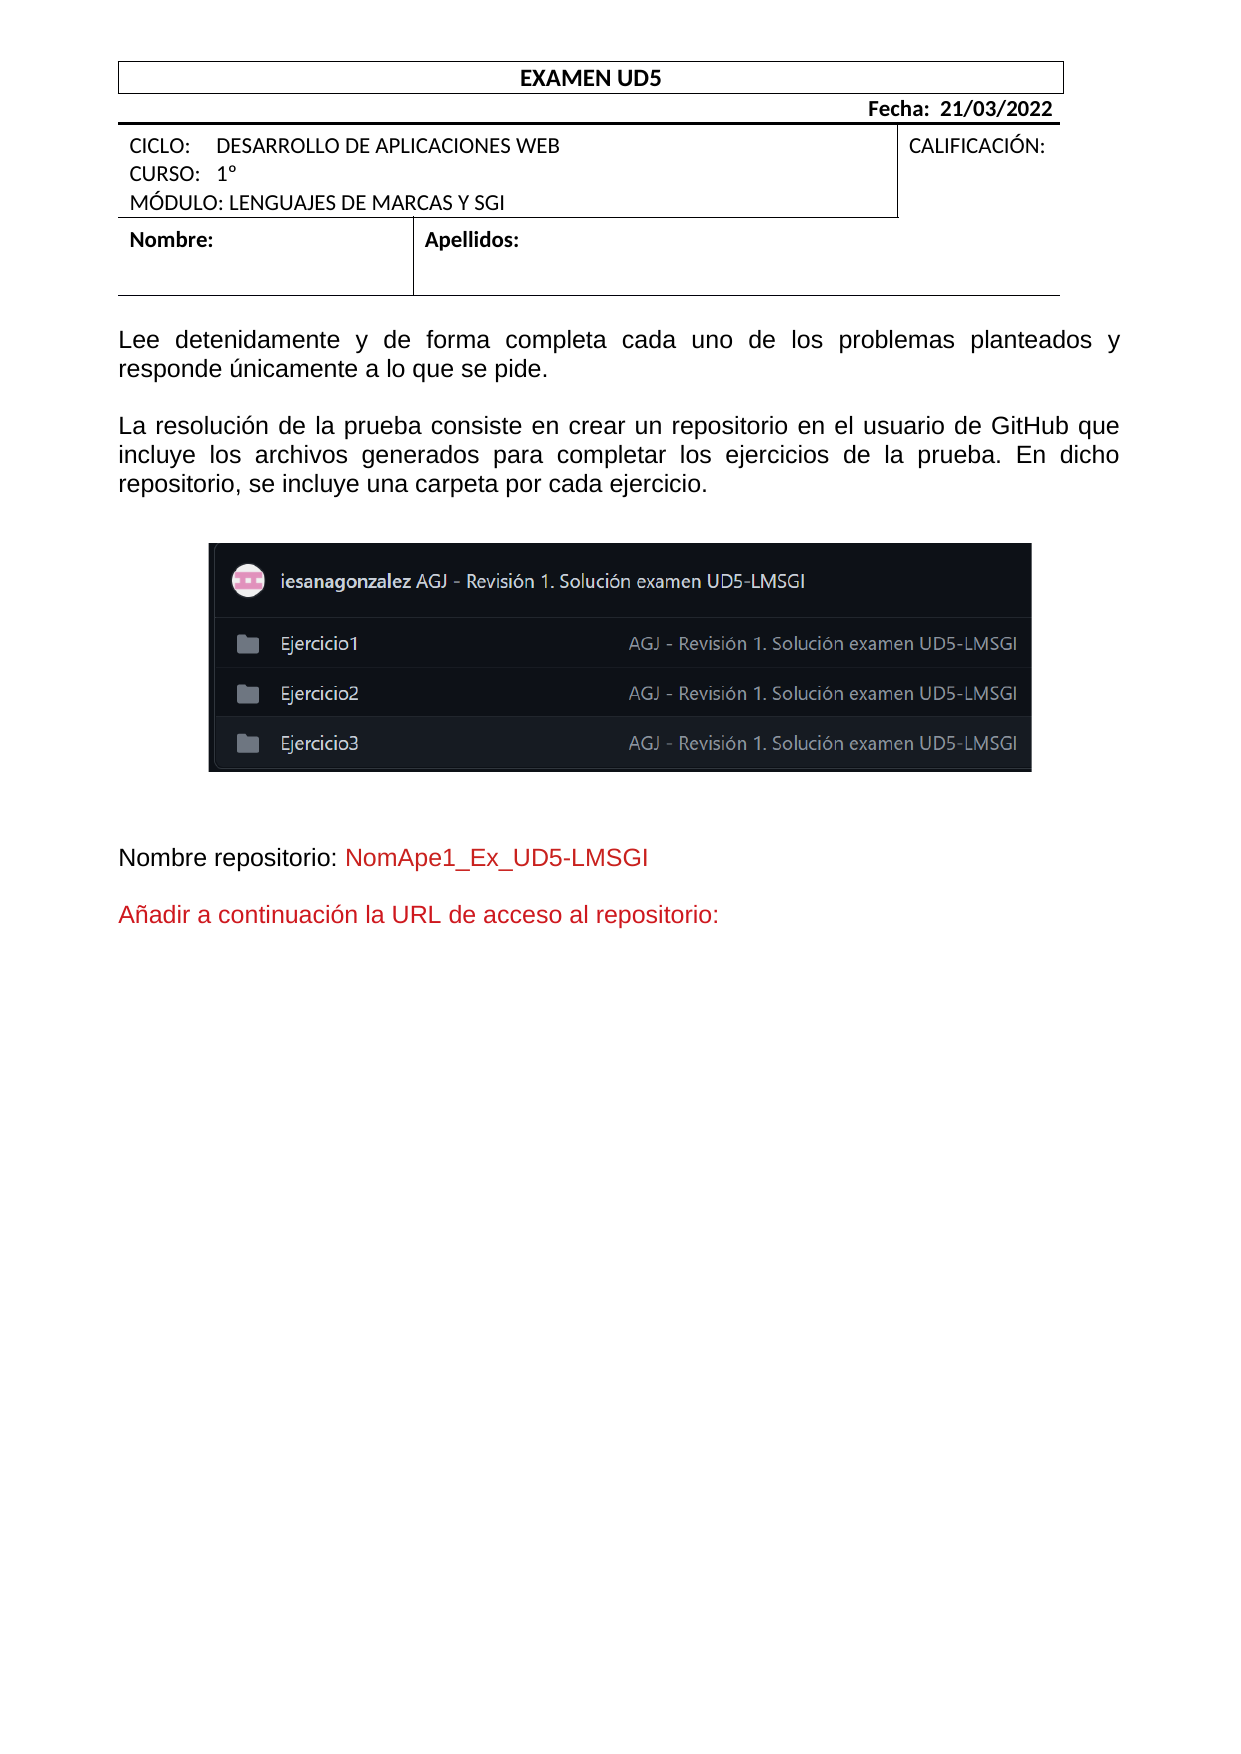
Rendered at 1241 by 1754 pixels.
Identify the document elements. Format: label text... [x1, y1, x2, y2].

text La resolución de la prueba consiste en crear un repositorio en el usuario de GitHub que incluye los archivos generados para completar los ejercicios de la prueba. En dicho repositorio, se incluye una carpeta por cada ejercicio. [118, 411, 1122, 498]
table_cell Apellidos: [414, 218, 898, 253]
picture [208, 543, 1032, 772]
table_header EXAMEN UD5 [119, 62, 1063, 93]
table_cell Nombre: [118, 218, 413, 253]
table_header CALIFICACIÓN: [898, 125, 1060, 295]
table_header CICLO: DESARROLLO DE APLICACIONES WEB CURSO: 1º MÓDULO: LENGUAJES DE MARCAS Y SGI [118, 125, 897, 216]
table_cell [118, 254, 413, 295]
text Añadir a continuación la URL de acceso al repositorio: [118, 900, 1122, 929]
text Nombre repositorio: NomApe1_Ex_UD5-LMSGI [118, 843, 1122, 871]
table_cell [414, 254, 898, 295]
text Lee detenidamente y de forma completa cada uno de los problemas planteados y responde únicamente a lo que se pide. [118, 325, 1122, 383]
text Fecha: 21/03/2022 [118, 94, 1122, 122]
